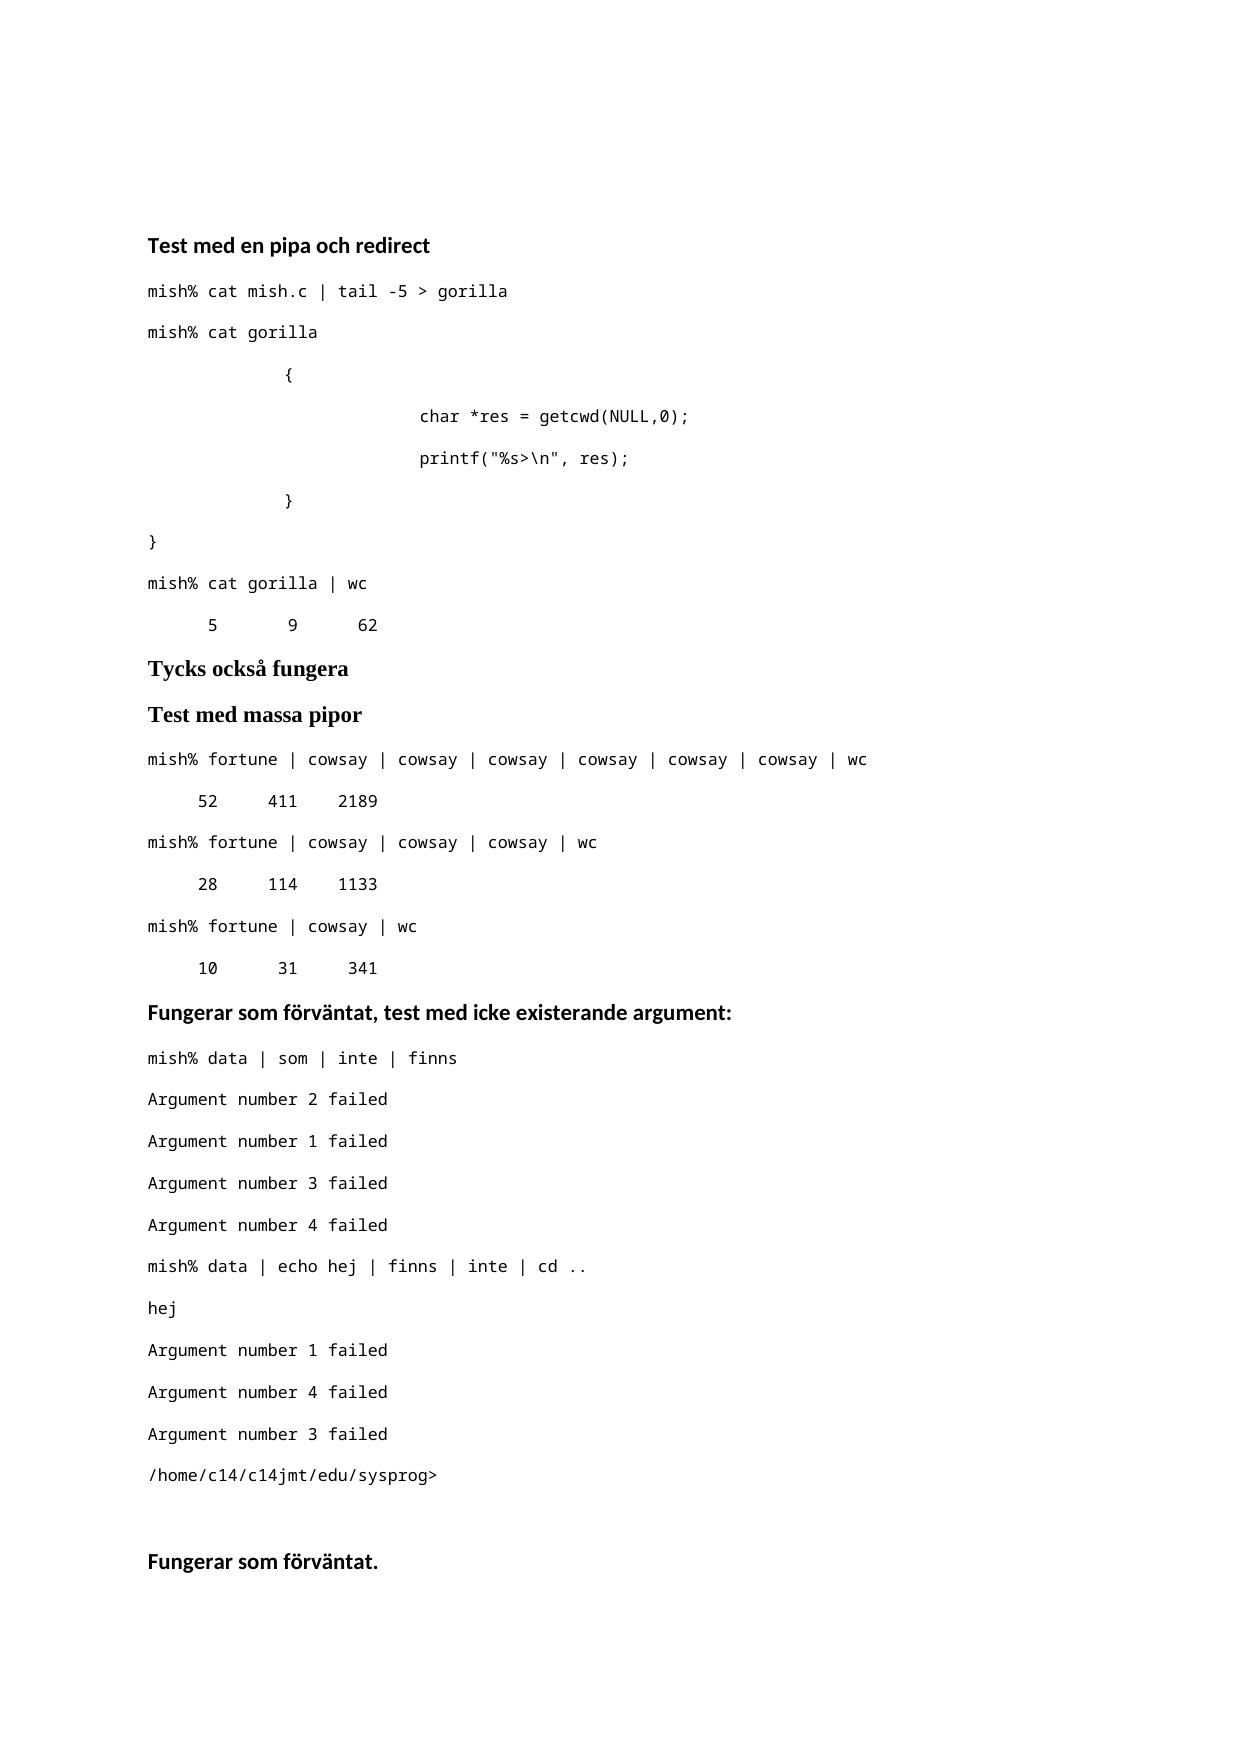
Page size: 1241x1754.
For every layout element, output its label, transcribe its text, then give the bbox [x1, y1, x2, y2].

text printf("%s>\n", res); [148, 446, 1093, 469]
text /home/c14/c14jmt/edu/sysprog> [148, 1464, 1093, 1487]
text Test med en pipa och redirect [148, 231, 1093, 259]
text mish% cat gorilla | wc [148, 572, 1093, 594]
text 28 114 1133 [148, 873, 1093, 896]
text char *res = getcwd(NULL,0); [148, 404, 1093, 427]
text mish% fortune | cowsay | cowsay | cowsay | wc [148, 831, 1093, 854]
text hej [148, 1297, 1093, 1319]
text Tycks också fungera [148, 655, 1093, 682]
text Fungerar som förväntat, test med icke existerande argument: [148, 998, 1093, 1026]
text Argument number 1 failed [148, 1130, 1093, 1152]
text Argument number 4 failed [148, 1380, 1093, 1403]
text Fungerar som förväntat. [148, 1547, 1093, 1576]
text } [148, 530, 1093, 553]
text mish% fortune | cowsay | wc [148, 914, 1093, 937]
text 52 411 2189 [148, 789, 1093, 812]
text mish% data | echo hej | finns | inte | cd .. [148, 1255, 1093, 1278]
text Argument number 1 failed [148, 1339, 1093, 1361]
text Argument number 3 failed [148, 1422, 1093, 1445]
text Test med massa pipor [148, 701, 1093, 728]
text Argument number 2 failed [148, 1088, 1093, 1111]
text mish% data | som | inte | finns [148, 1046, 1093, 1069]
text { [148, 363, 1093, 386]
text mish% cat mish.c | tail -5 > gorilla [148, 279, 1093, 302]
text 10 31 341 [148, 956, 1093, 979]
text mish% cat gorilla [148, 321, 1093, 344]
text Argument number 3 failed [148, 1172, 1093, 1194]
text mish% fortune | cowsay | cowsay | cowsay | cowsay | cowsay | cowsay | wc [148, 747, 1093, 770]
text } [148, 488, 1093, 511]
text 5 9 62 [148, 613, 1093, 636]
text Argument number 4 failed [148, 1213, 1093, 1236]
